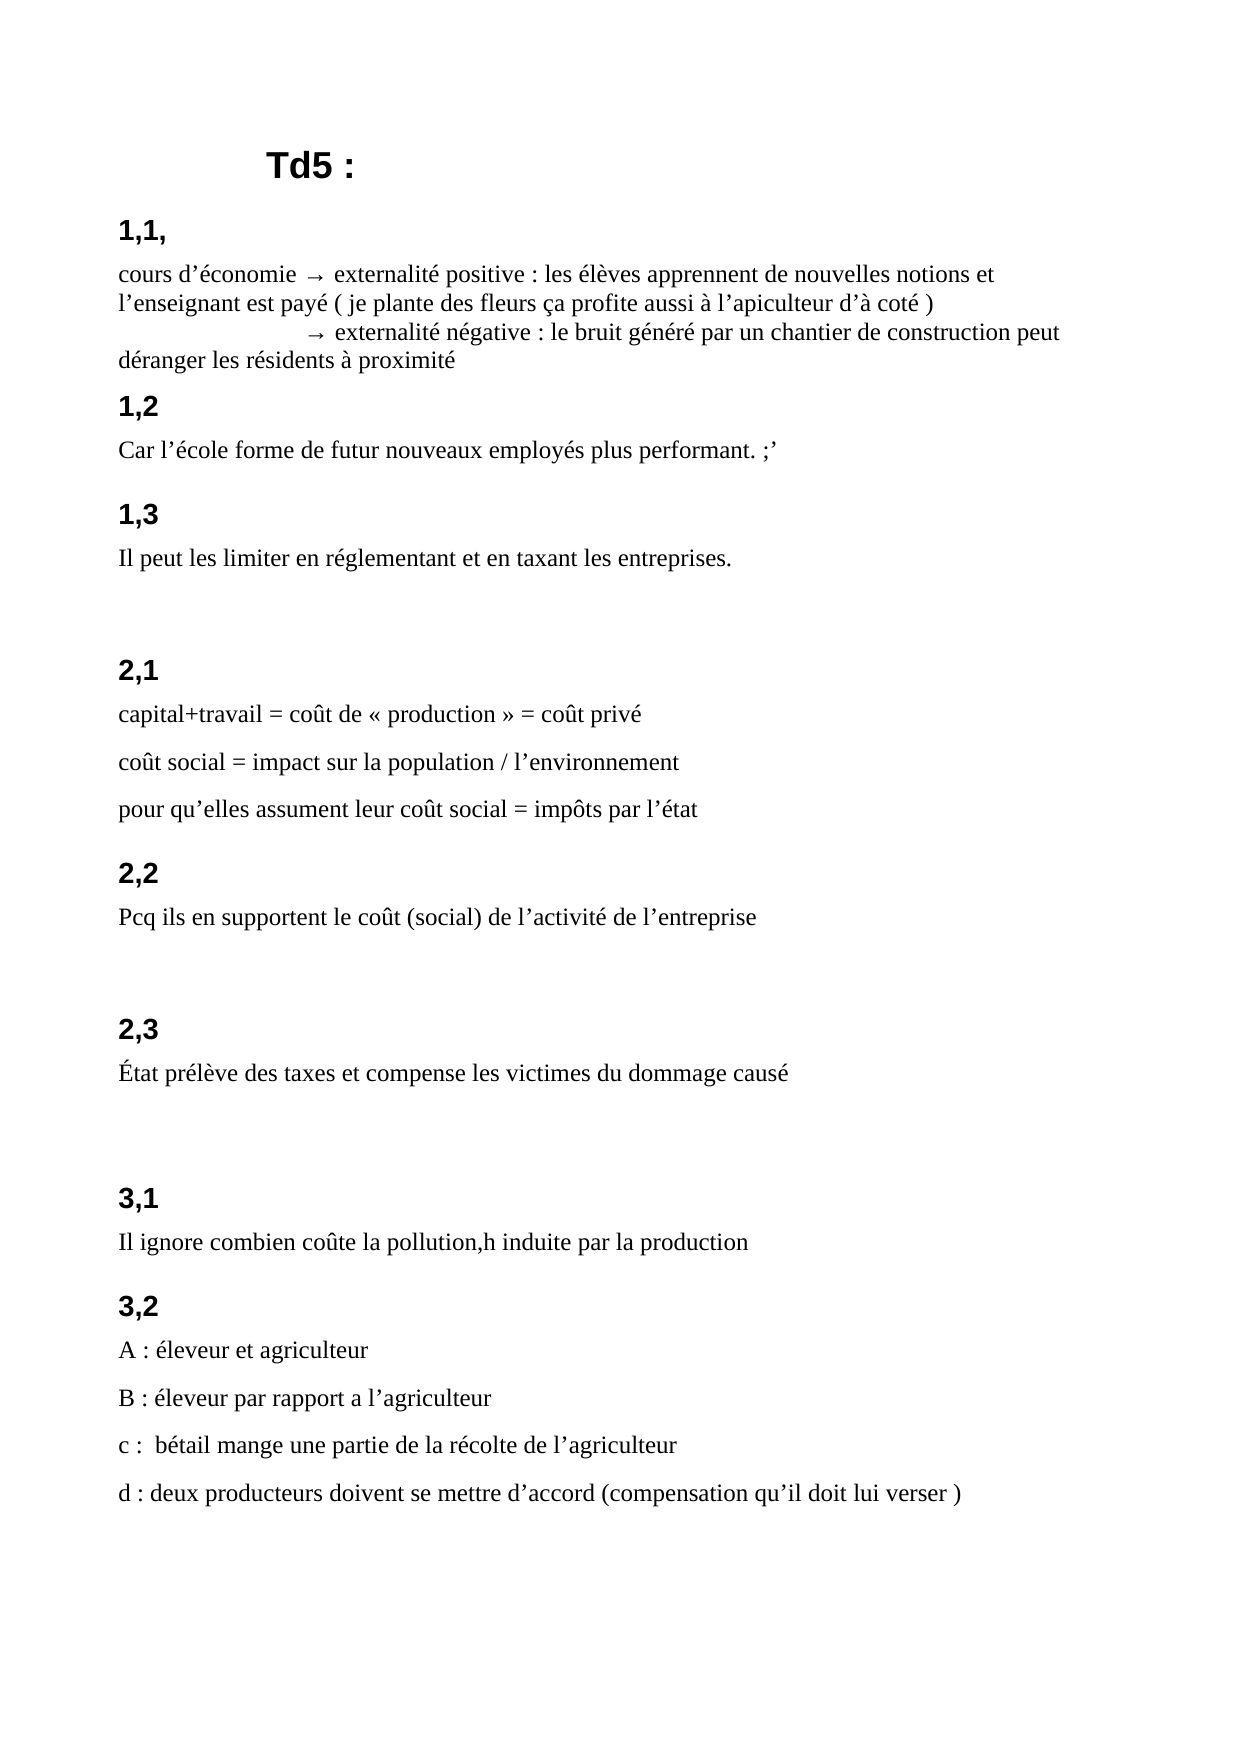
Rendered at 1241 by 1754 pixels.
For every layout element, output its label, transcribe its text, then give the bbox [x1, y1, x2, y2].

text A : éleveur et agriculteur [118, 1335, 1122, 1364]
text Pcq ils en supportent le coût (social) de l’activité de l’entreprise [118, 902, 1122, 931]
subtitle 2,2 [118, 856, 1122, 890]
text pour qu’elles assument leur coût social = impôts par l’état [118, 794, 1122, 823]
text d : deux producteurs doivent se mettre d’accord (compensation qu’il doit lui verser ) [118, 1478, 1122, 1507]
text État prélève des taxes et compense les victimes du dommage causé [118, 1058, 1122, 1087]
text c : bétail mange une partie de la récolte de l’agriculteur [118, 1431, 1122, 1459]
text Car l’école forme de futur nouveaux employés plus performant. ;’ [118, 435, 1122, 464]
subtitle 1,1, [118, 213, 1122, 247]
subtitle 1,3 [118, 497, 1122, 531]
subtitle Td5 : [118, 143, 1122, 186]
subtitle 2,3 [118, 1012, 1122, 1046]
text B : éleveur par rapport a l’agriculteur [118, 1383, 1122, 1412]
subtitle 3,1 [118, 1181, 1122, 1215]
subtitle 3,2 [118, 1289, 1122, 1323]
text Il peut les limiter en réglementant et en taxant les entreprises. [118, 543, 1122, 572]
subtitle 1,2 [118, 389, 1122, 422]
subtitle 2,1 [118, 653, 1122, 687]
text coût social = impact sur la population / l’environnement [118, 747, 1122, 775]
text capital+travail = coût de « production » = coût privé [118, 699, 1122, 728]
text cours d’économie → externalité positive : les élèves apprennent de nouvelles notions et l’enseignant est payé ( je plante des fleurs ça profite aussi à l’apiculteur d’à coté ) [118, 259, 1122, 317]
text Il ignore combien coûte la pollution,h induite par la production [118, 1227, 1122, 1256]
text → externalité négative : le bruit généré par un chantier de construction peut déranger les résidents à proximité [118, 317, 1122, 374]
